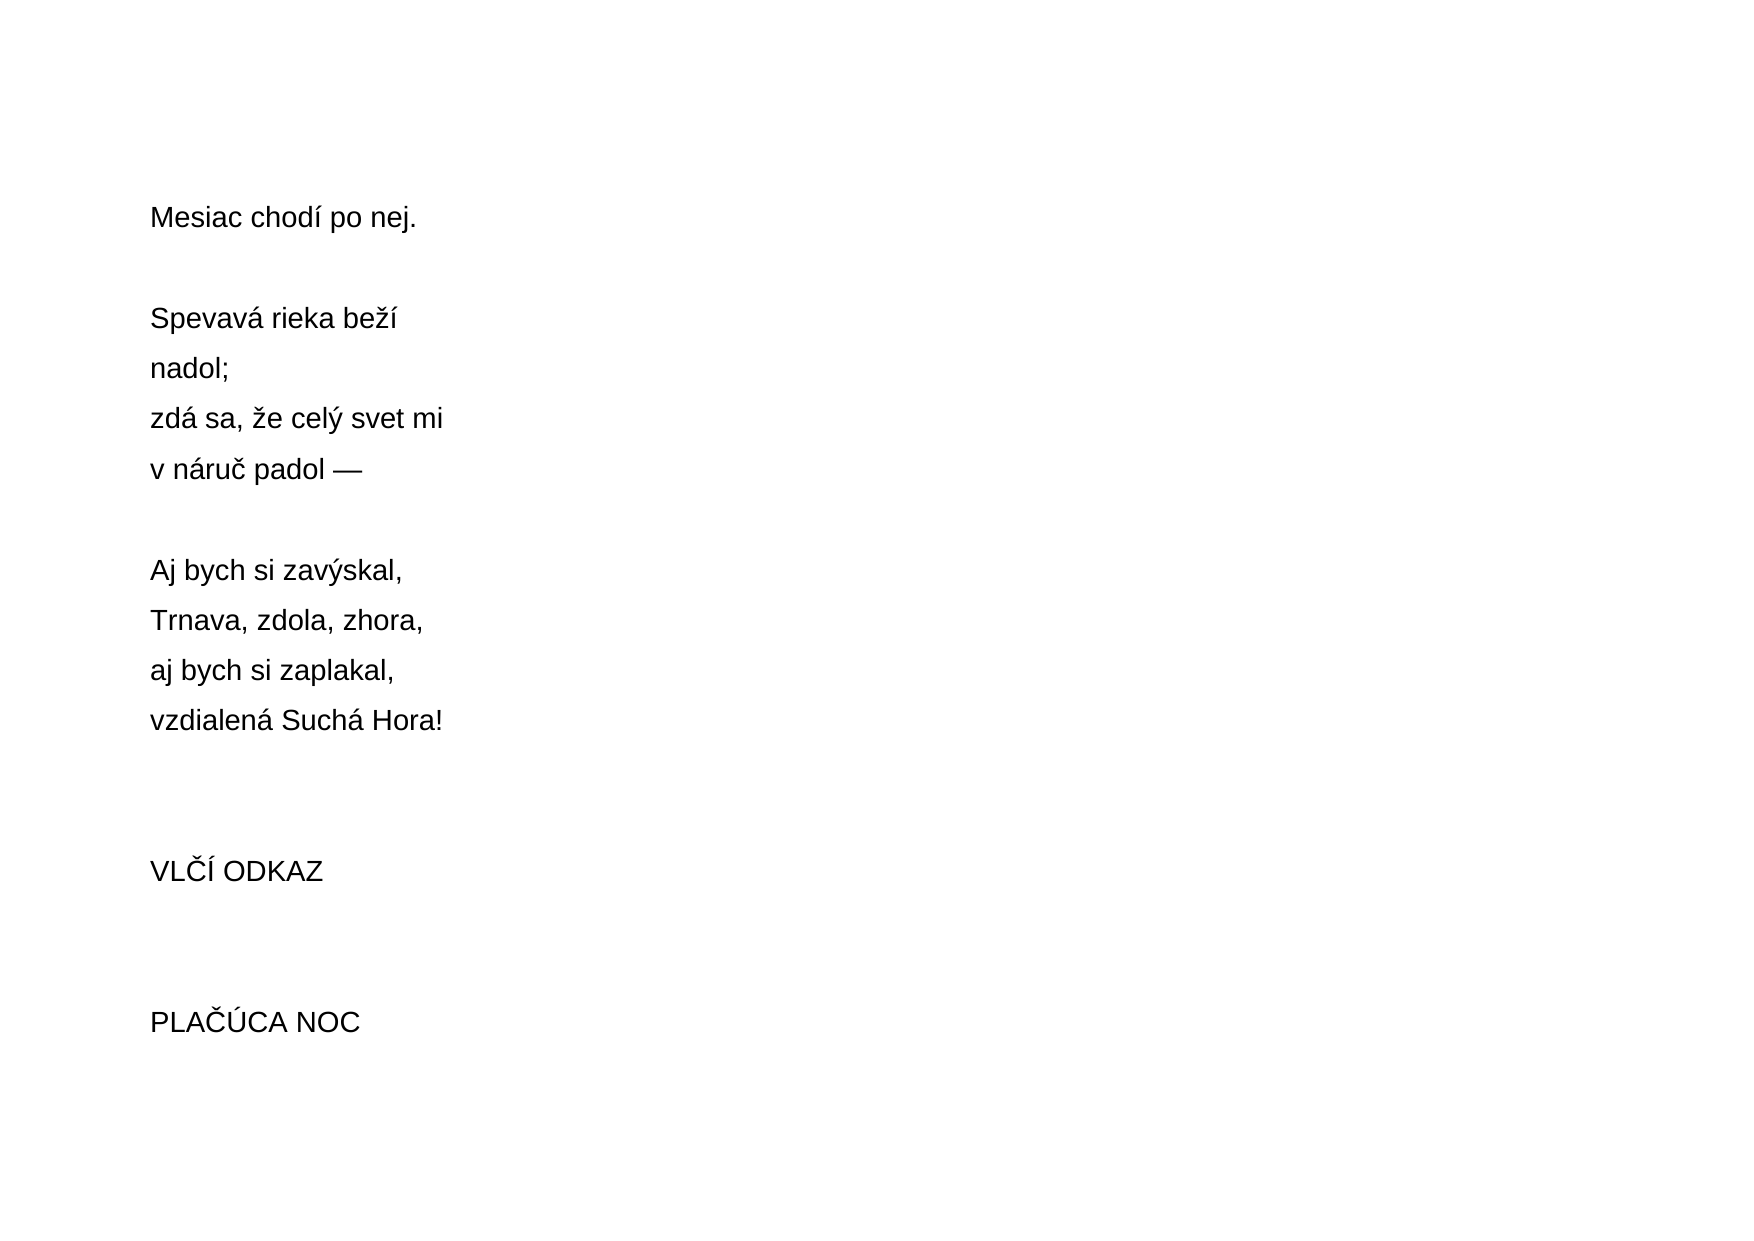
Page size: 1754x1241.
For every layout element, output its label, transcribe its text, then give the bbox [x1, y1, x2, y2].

text vzdialená Suchá Hora! [150, 703, 1243, 737]
text v náruč padol — [150, 452, 1243, 485]
text zdá sa, že celý svet mi [150, 402, 1243, 435]
text PLAČÚCA NOC [150, 1005, 1243, 1039]
text VLČÍ ODKAZ [150, 854, 1243, 888]
text Trnava, zdola, zhora, [150, 603, 1243, 636]
text aj bych si zaplakal, [150, 653, 1243, 687]
text Mesiac chodí po nej. [150, 200, 1243, 234]
text Aj bych si zavýskal, [150, 552, 1243, 586]
text Spevavá rieka beží [150, 301, 1243, 334]
text nadol; [150, 351, 1243, 385]
